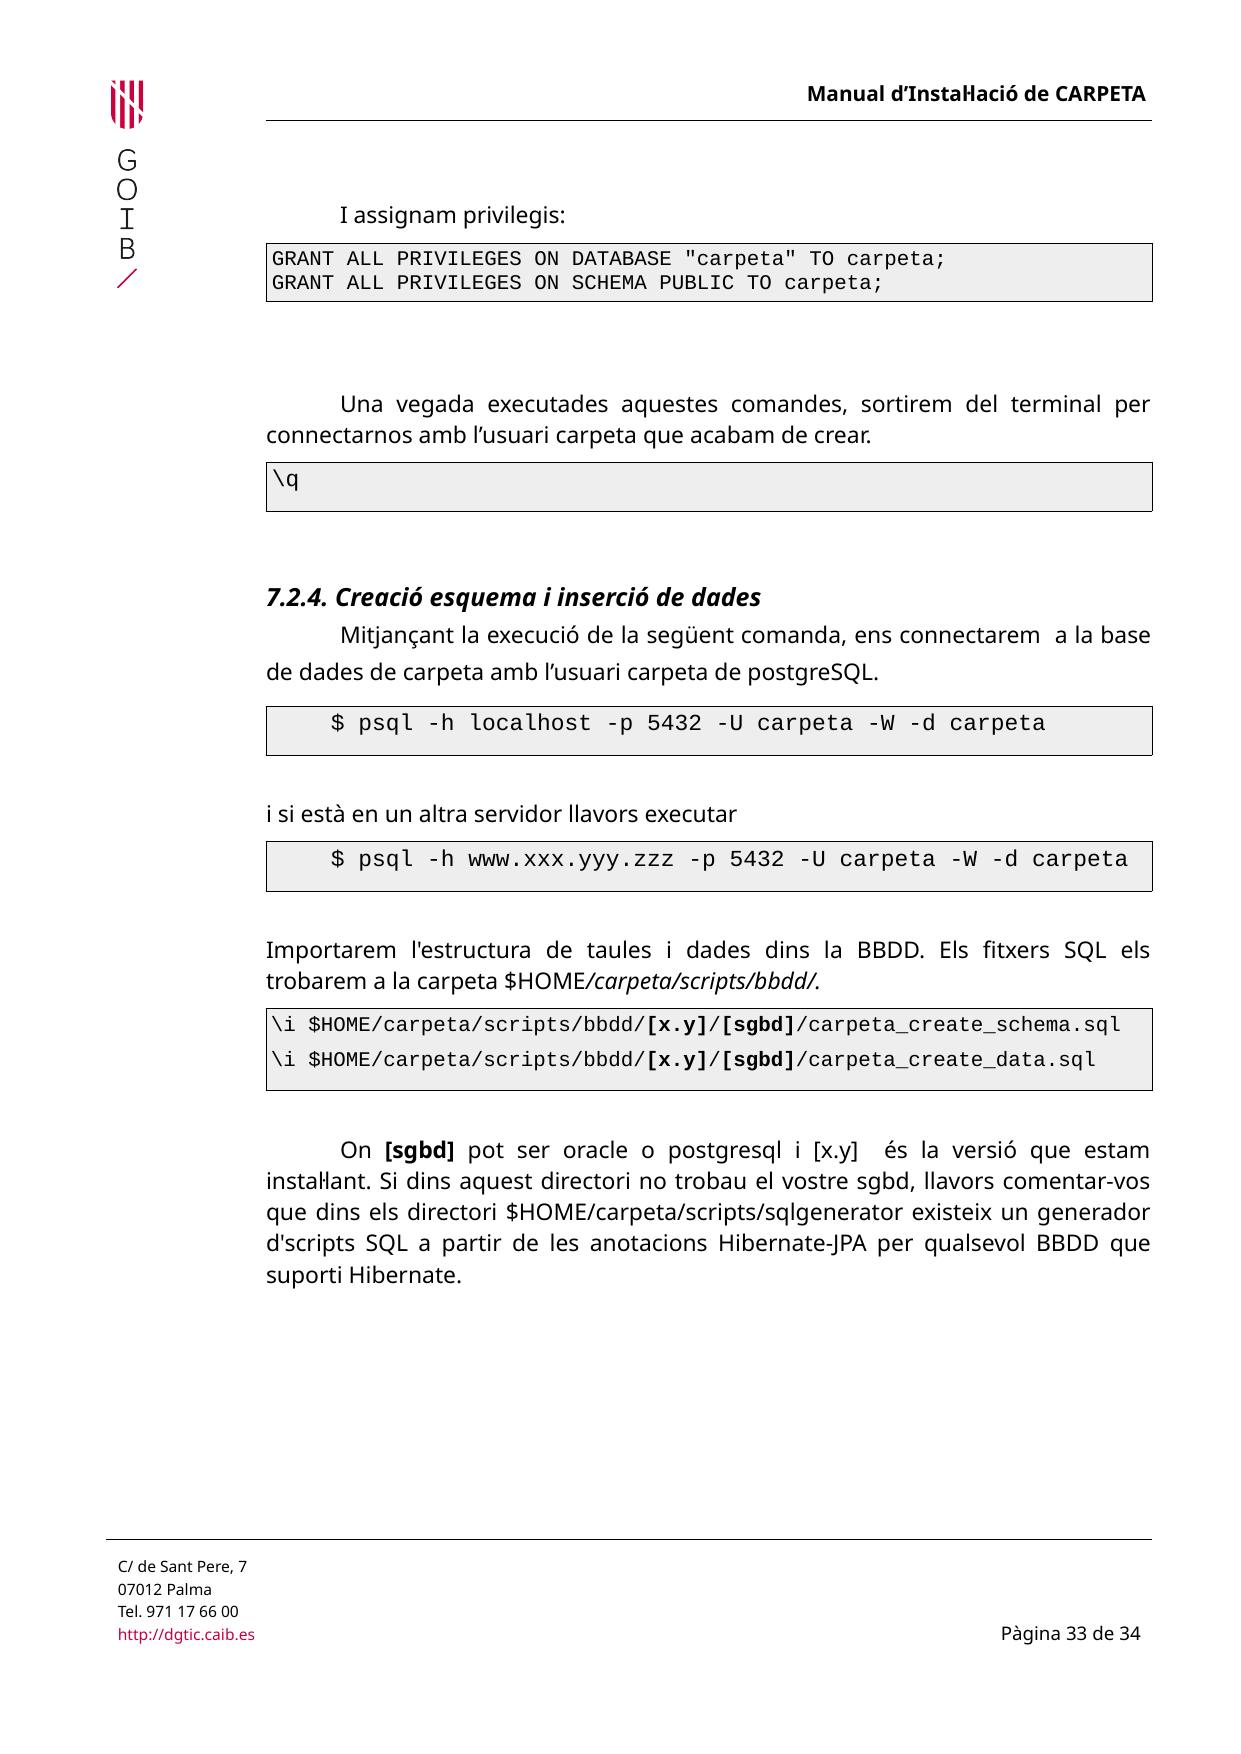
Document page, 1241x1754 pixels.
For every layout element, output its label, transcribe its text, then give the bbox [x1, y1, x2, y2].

table_header $ psql -h localhost -p 5432 -U carpeta -W -d carpeta [267, 707, 1152, 755]
table_header GRANT ALL PRIVILEGES ON DATABASE "carpeta" TO carpeta; GRANT ALL PRIVILEGES ON SCHEMA PUBLIC TO carpeta; [267, 244, 1152, 301]
text Importarem l'estructura de taules i dades dins la BBDD. Els fitxers SQL els trobarem a la carpeta $HOME/carpeta/scripts/bbdd/. [266, 934, 1152, 996]
subtitle Creació esquema i inserció de dades [266, 579, 1152, 613]
picture [82, 57, 172, 319]
text Una vegada executades aquestes comandes, sortirem del terminal per connectarnos amb l’usuari carpeta que acabam de crear. [266, 387, 1152, 450]
text i si està en un altra servidor llavors executar [266, 798, 1152, 829]
table_header \q [267, 463, 1152, 511]
text I assignam privilegis: [266, 199, 1152, 231]
table_header $ psql -h www.xxx.yyy.zzz -p 5432 -U carpeta -W -d carpeta [267, 842, 1152, 891]
text Mitjançant la execució de la següent comanda, ens connectarem a la base de dades de carpeta amb l’usuari carpeta de postgreSQL. [266, 619, 1152, 687]
table_header \i $HOME/carpeta/scripts/bbdd/[x.y]/[sgbd]/carpeta_create_schema.sql \i $HOME/carpeta/scripts/bbdd/[x.y]/[sgbd]/carpeta_create_data.sql [267, 1009, 1152, 1090]
text On [sgbd] pot ser oracle o postgresql i [x.y] és la versió que estam instal·lant. Si dins aquest directori no trobau el vostre sgbd, llavors comentar-vos que dins els directori $HOME/carpeta/scripts/sqlgenerator existeix un generador d'scripts SQL a partir de les anotacions Hibernate-JPA per qualsevol BBDD que suporti Hibernate. [266, 1133, 1152, 1290]
